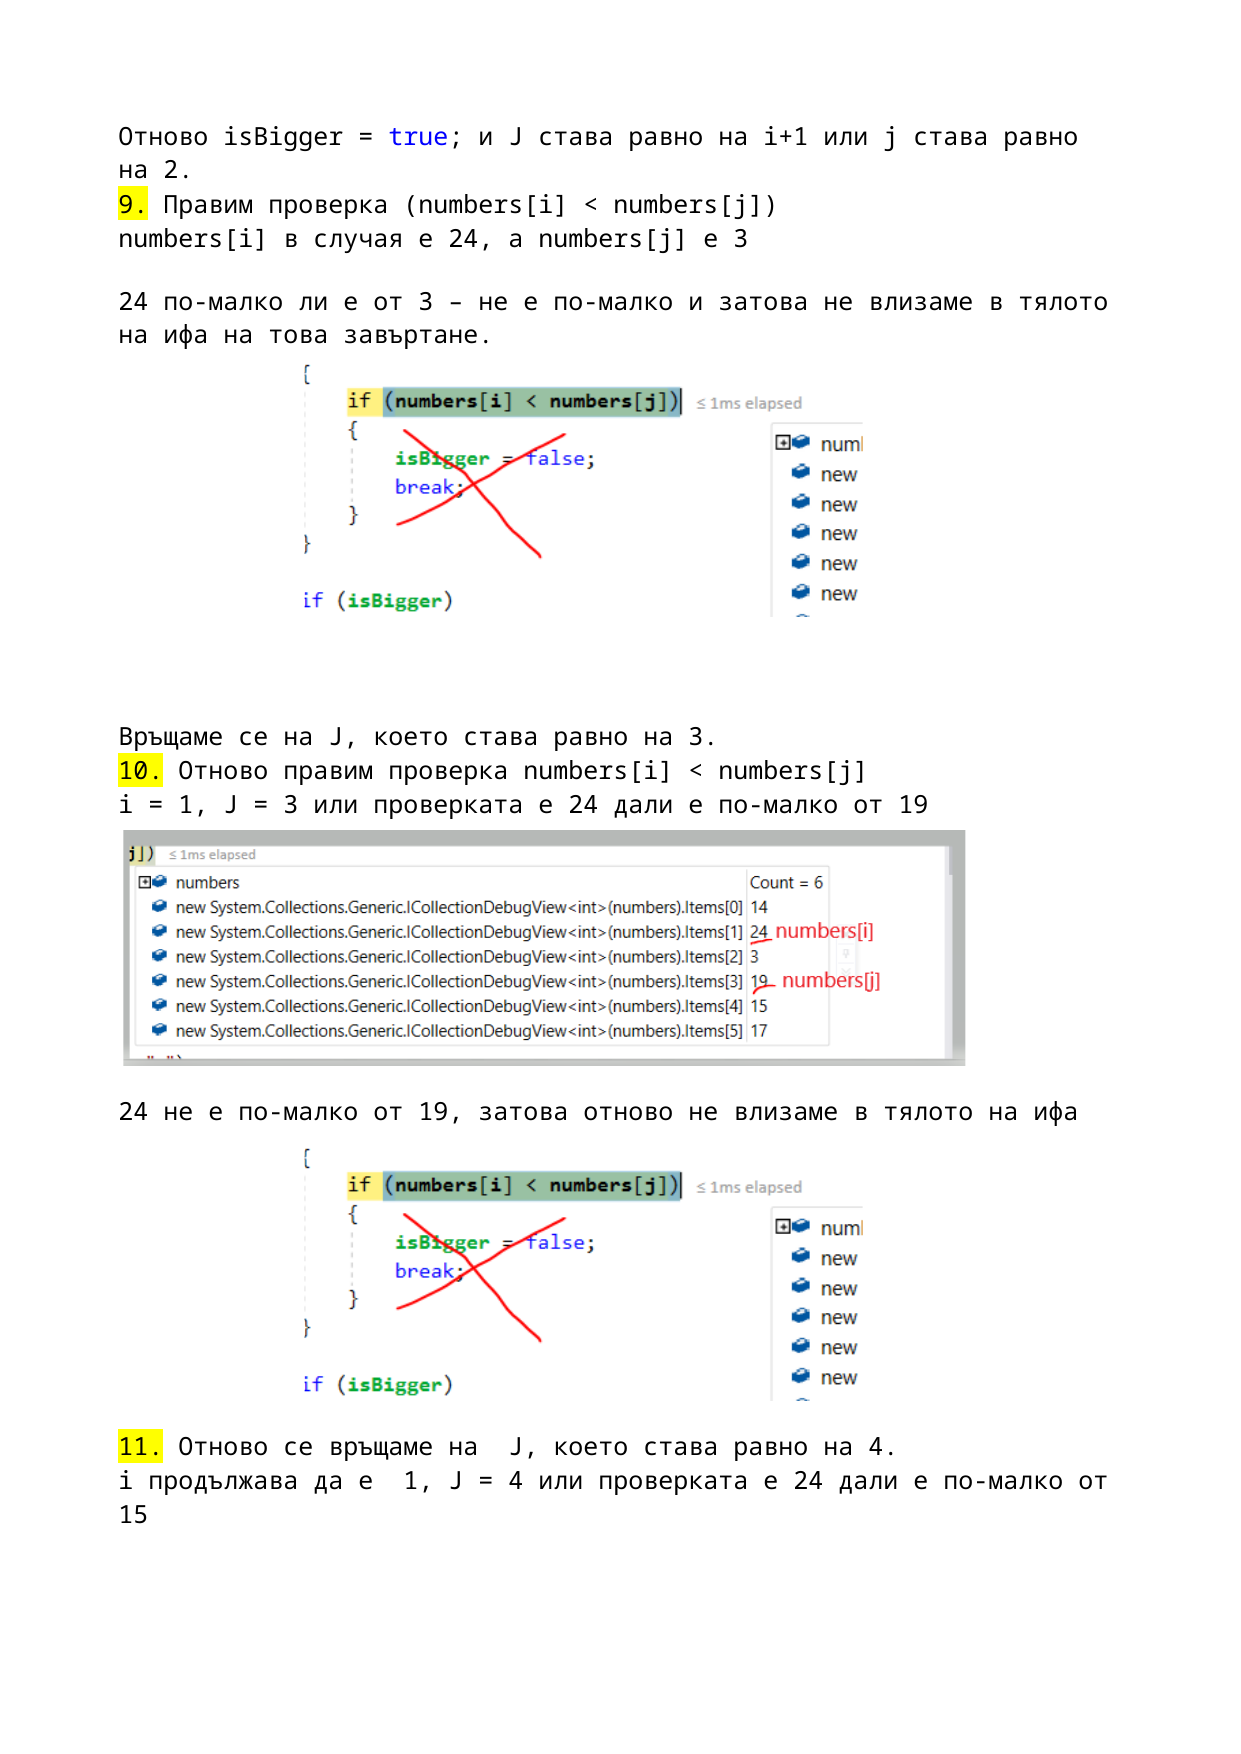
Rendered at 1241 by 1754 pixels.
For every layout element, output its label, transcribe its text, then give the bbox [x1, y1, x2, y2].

text Отново isBigger = true; и J става равно на i+1 или j става равно на 2. 9. Правим проверка (numbers[i] < numbers[j]) numbers[i] в случая е 24, а numbers[j] е 3 [118, 118, 1122, 283]
text i продължава да е 1, J = 4 или проверката е 24 дали е по-малко от 15 [118, 1463, 1122, 1531]
text 24 не е по-малко от 19, затова отново не влизаме в тялото на ифа [118, 1094, 1122, 1128]
picture [304, 362, 863, 617]
text 11. Отново се връщаме на J, което става равно на 4. [118, 1429, 1122, 1463]
text 24 по-малко ли е от 3 – не е по-малко и затова не влизаме в тялото на ифа на това завъртане. Връщаме се на J, което става равно на 3. 10. Отново правим проверка numbers[i] < numbers[j] i = 1, J = 3 или проверката е 24 дали е по-малко от 19 [118, 283, 1122, 821]
picture [304, 1145, 863, 1401]
picture [123, 830, 966, 1066]
